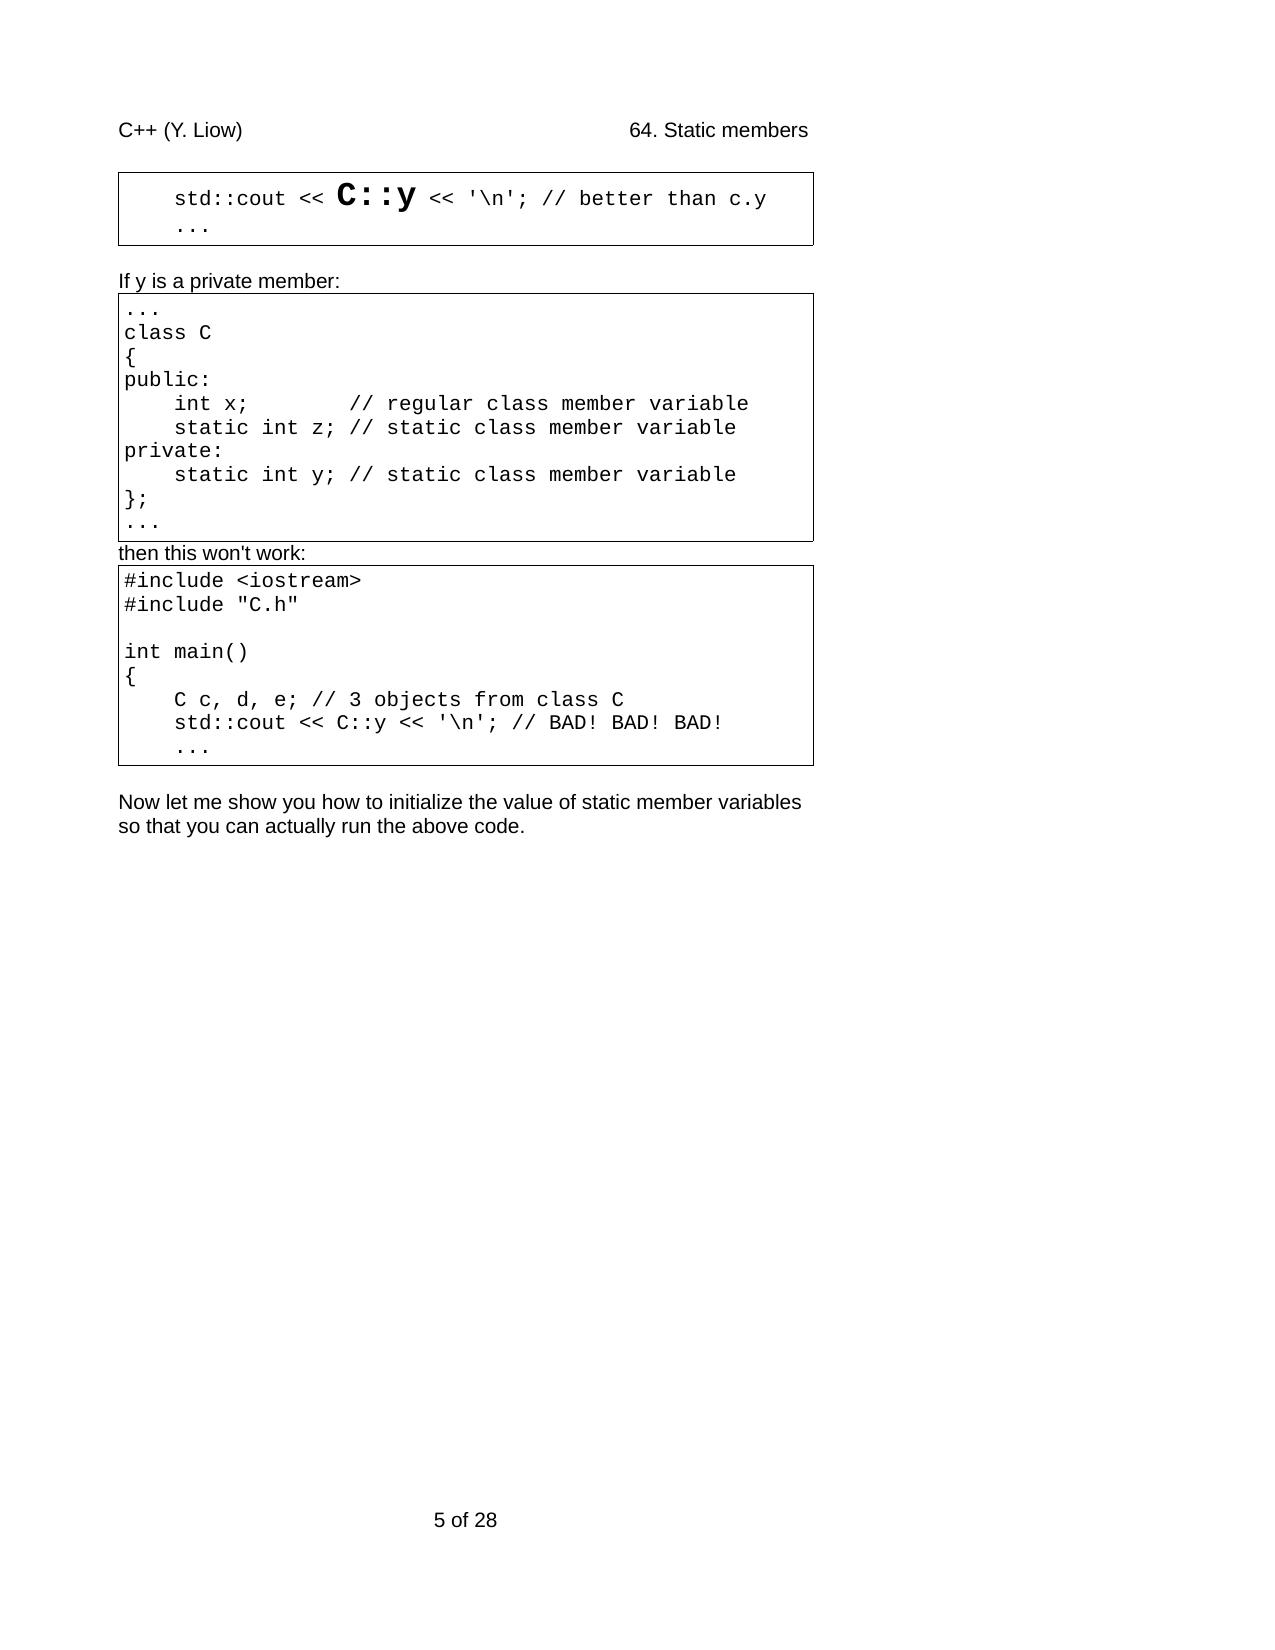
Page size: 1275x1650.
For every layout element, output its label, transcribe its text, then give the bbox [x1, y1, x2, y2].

table_header #include <iostream> #include "C.h" int main() { C c, d, e; // 3 objects from class C std::cout << C::y << '\n'; // BAD! BAD! BAD! ... [119, 566, 813, 765]
text Now let me show you how to initialize the value of static member variables so that you can actually run the above code. [118, 789, 813, 837]
text If y is a private member: [118, 269, 813, 293]
table_header std::cout << C::y << '\n'; // better than c.y ... [119, 173, 813, 244]
text then this won't work: [118, 542, 813, 565]
table_header ... class C { public: int x; // regular class member variable static int z; // static class member variable private: static int y; // static class member variable }; ... [119, 294, 813, 541]
